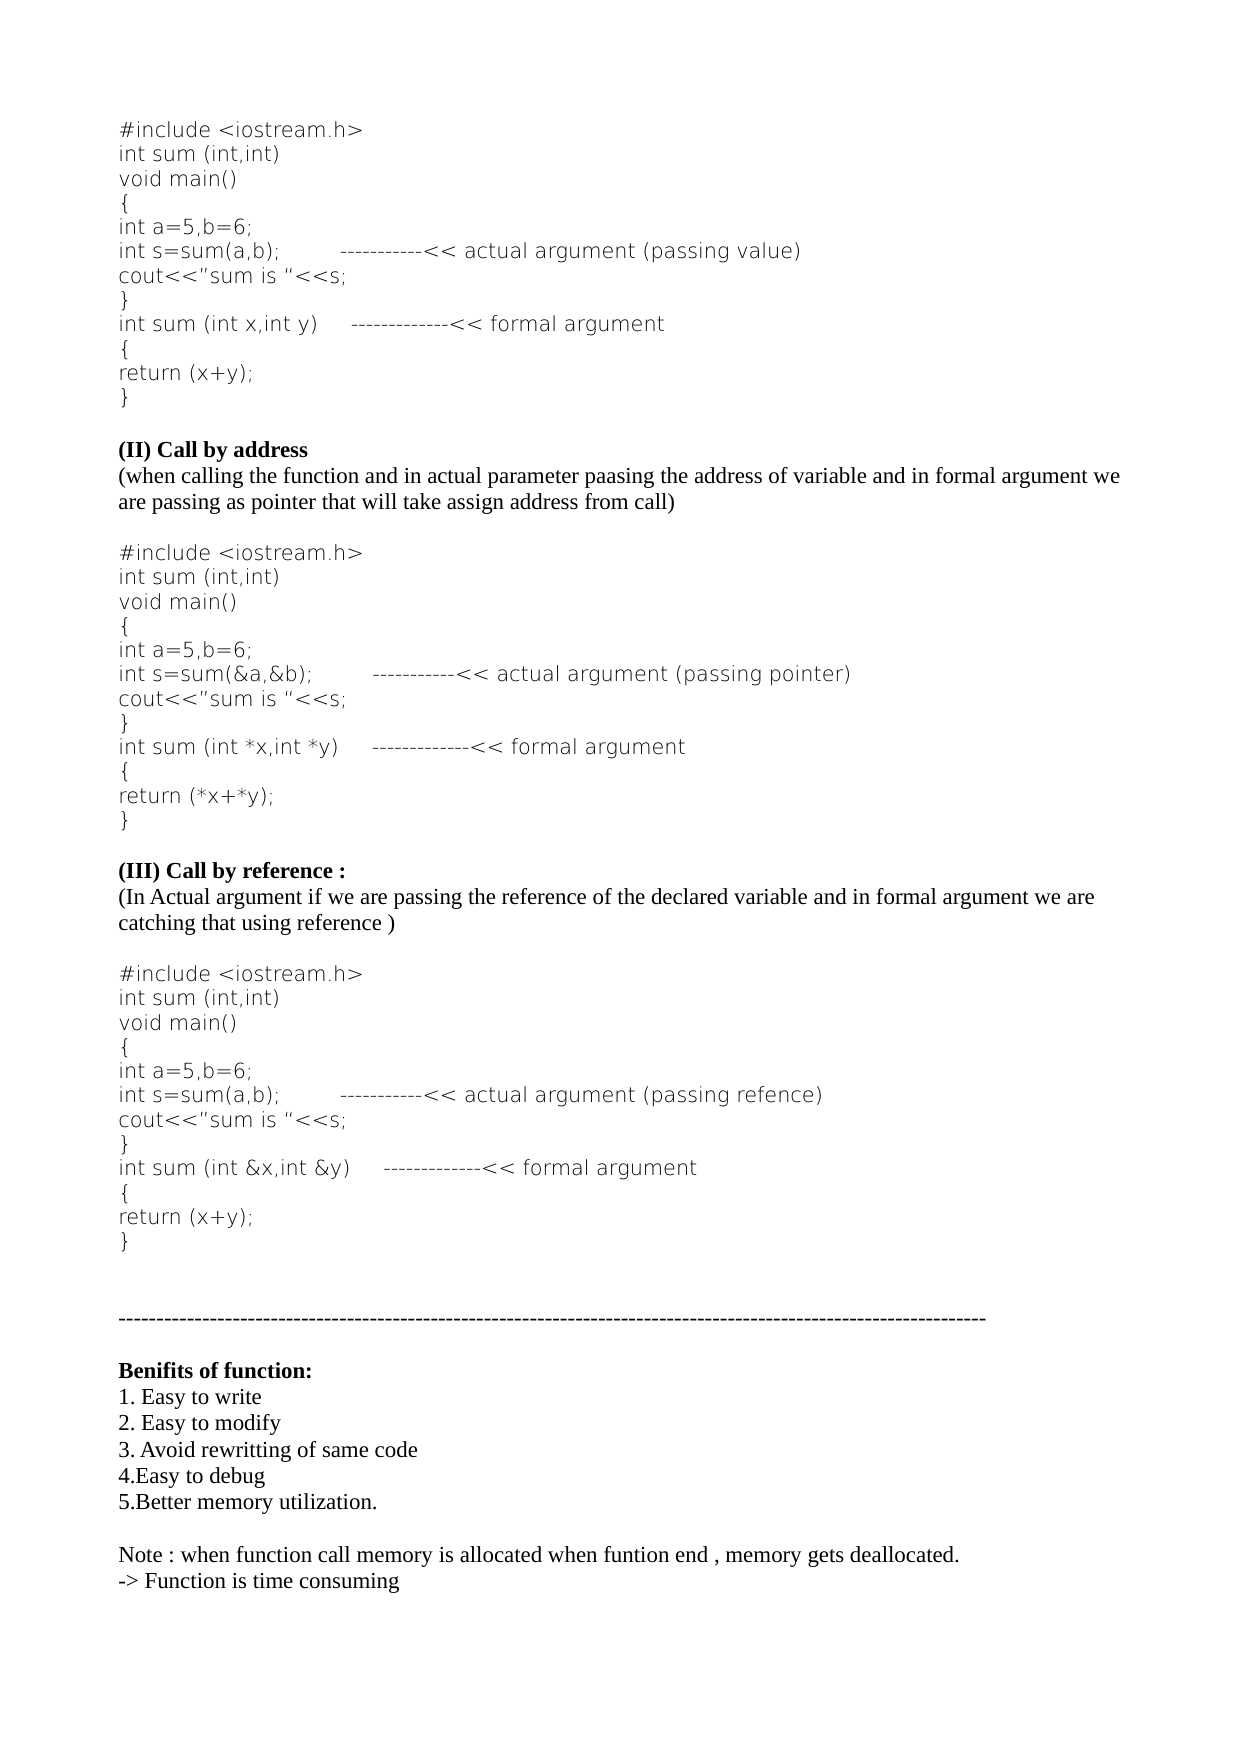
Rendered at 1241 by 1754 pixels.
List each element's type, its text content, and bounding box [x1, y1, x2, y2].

text int a=5,b=6; [118, 638, 1122, 662]
text } [118, 385, 1122, 409]
text Note : when function call memory is allocated when funtion end , memory gets deallocated. [118, 1541, 1122, 1567]
text return (x+y); [118, 1205, 1122, 1229]
text { [118, 337, 1122, 361]
text 2. Easy to modify [118, 1409, 1122, 1436]
text { [118, 1181, 1122, 1205]
text -> Function is time consuming [118, 1567, 1122, 1594]
text int sum (int x,int y) -------------<< formal argument [118, 312, 1122, 337]
text cout<<”sum is “<<s; [118, 687, 1122, 711]
text } [118, 288, 1122, 312]
text void main() [118, 1011, 1122, 1035]
text (II) Call by address [118, 436, 1122, 462]
text int sum (int,int) [118, 986, 1122, 1011]
text (In Actual argument if we are passing the reference of the declared variable and in formal argument we are catching that using reference ) [118, 883, 1122, 936]
text #include <iostream.h> [118, 541, 1122, 565]
text } [118, 711, 1122, 735]
text int s=sum(a,b); -----------<< actual argument (passing value) [118, 239, 1122, 264]
text int sum (int &x,int &y) -------------<< formal argument [118, 1156, 1122, 1181]
text cout<<”sum is “<<s; [118, 264, 1122, 288]
text { [118, 1035, 1122, 1059]
text #include <iostream.h> [118, 118, 1122, 142]
text #include <iostream.h> [118, 962, 1122, 986]
text return (*x+*y); [118, 784, 1122, 808]
text } [118, 808, 1122, 832]
text cout<<”sum is “<<s; [118, 1108, 1122, 1132]
text Benifits of function: [118, 1357, 1122, 1383]
text int a=5,b=6; [118, 1059, 1122, 1083]
text } [118, 1229, 1122, 1253]
text ------------------------------------------------------------------------------------------------------------------ [118, 1304, 1122, 1330]
text int sum (int,int) [118, 565, 1122, 590]
text int s=sum(&a,&b); -----------<< actual argument (passing pointer) [118, 662, 1122, 687]
text (when calling the function and in actual parameter paasing the address of variable and in formal argument we are passing as pointer that will take assign address from call) [118, 462, 1122, 515]
text } [118, 1132, 1122, 1156]
text int s=sum(a,b); -----------<< actual argument (passing refence) [118, 1083, 1122, 1108]
text { [118, 759, 1122, 784]
text return (x+y); [118, 361, 1122, 385]
text void main() [118, 167, 1122, 191]
text 3. Avoid rewritting of same code [118, 1436, 1122, 1462]
text 4.Easy to debug [118, 1462, 1122, 1488]
text 1. Easy to write [118, 1383, 1122, 1409]
text { [118, 191, 1122, 215]
text int sum (int *x,int *y) -------------<< formal argument [118, 735, 1122, 759]
text int sum (int,int) [118, 142, 1122, 167]
text void main() [118, 590, 1122, 614]
text 5.Better memory utilization. [118, 1488, 1122, 1515]
text { [118, 614, 1122, 638]
text (III) Call by reference : [118, 857, 1122, 883]
text int a=5,b=6; [118, 215, 1122, 239]
